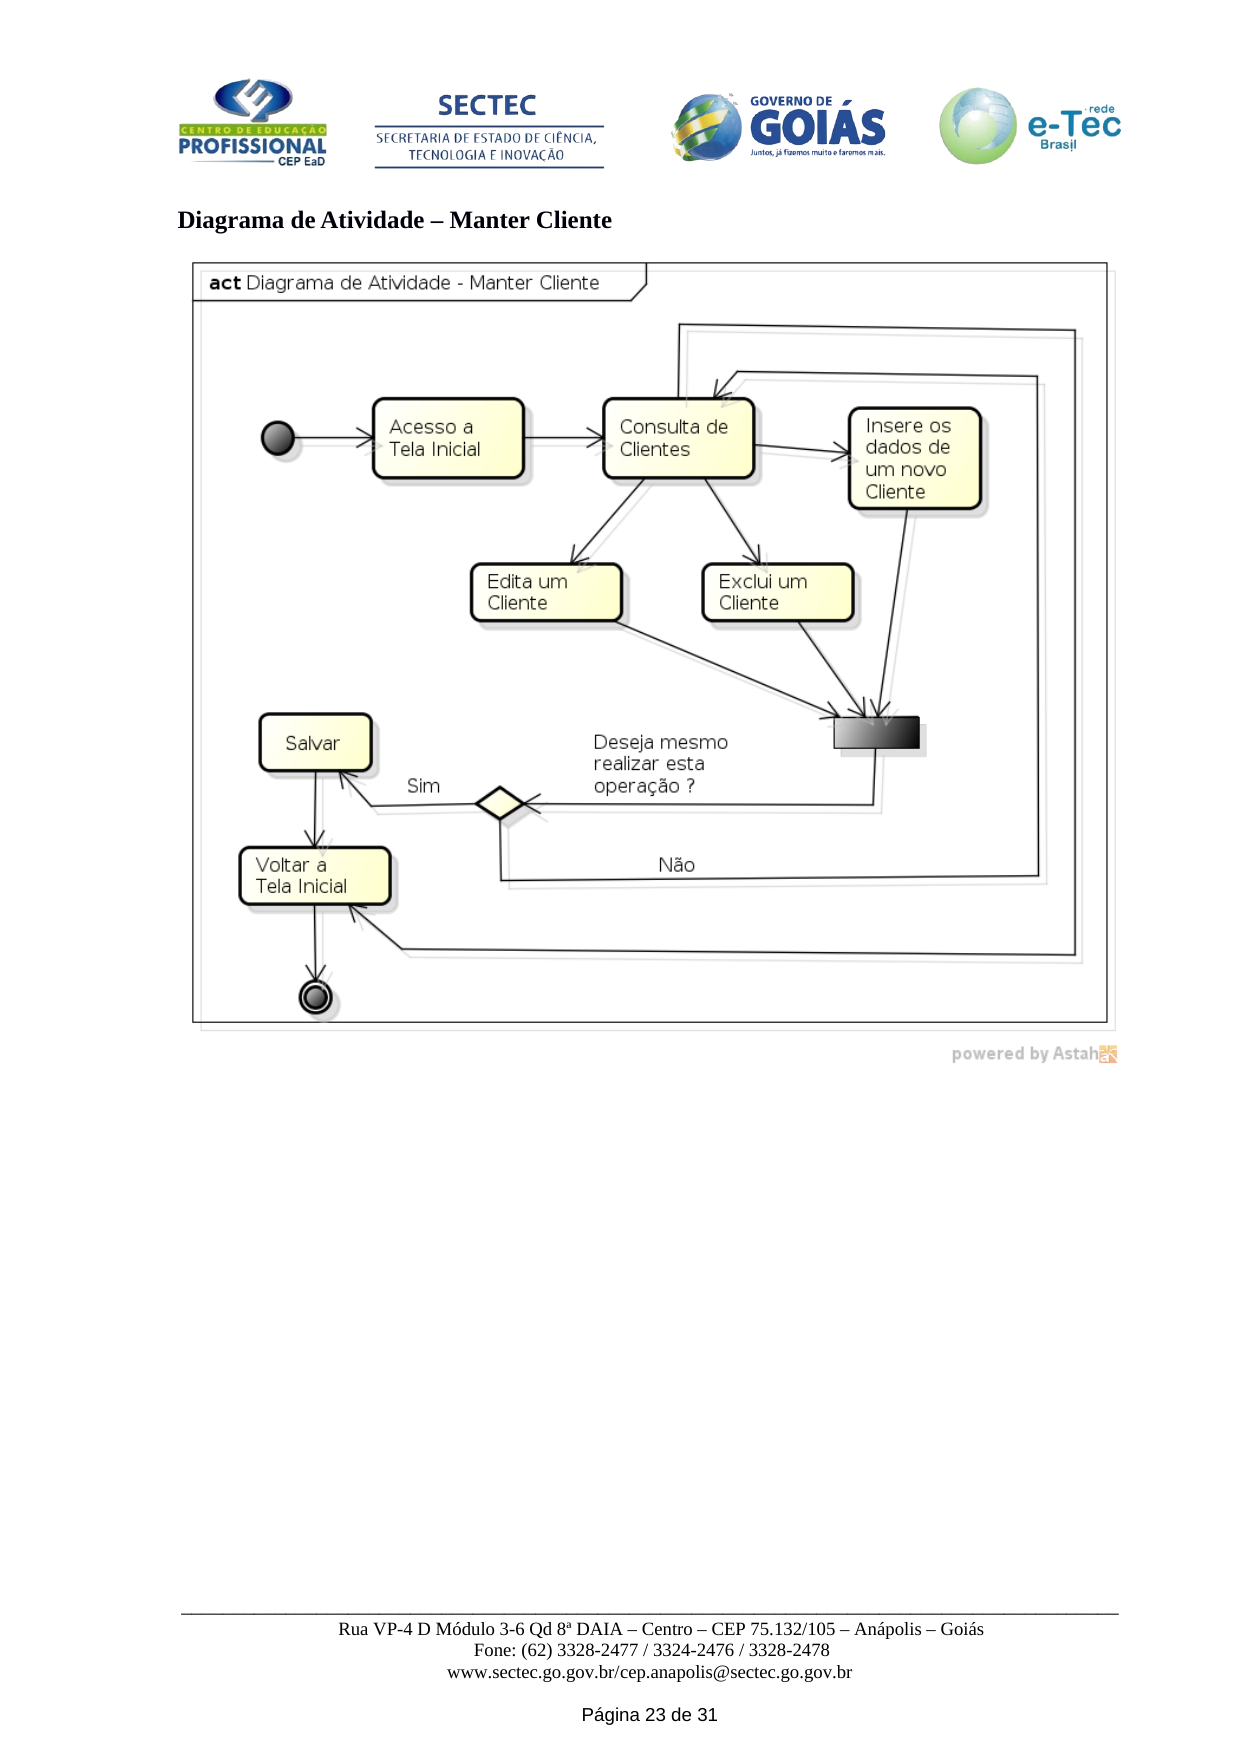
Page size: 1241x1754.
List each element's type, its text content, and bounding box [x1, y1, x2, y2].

picture [177, 248, 1123, 1069]
picture [177, 75, 1123, 176]
text Diagrama de Atividade – Manter Cliente [177, 205, 1122, 234]
